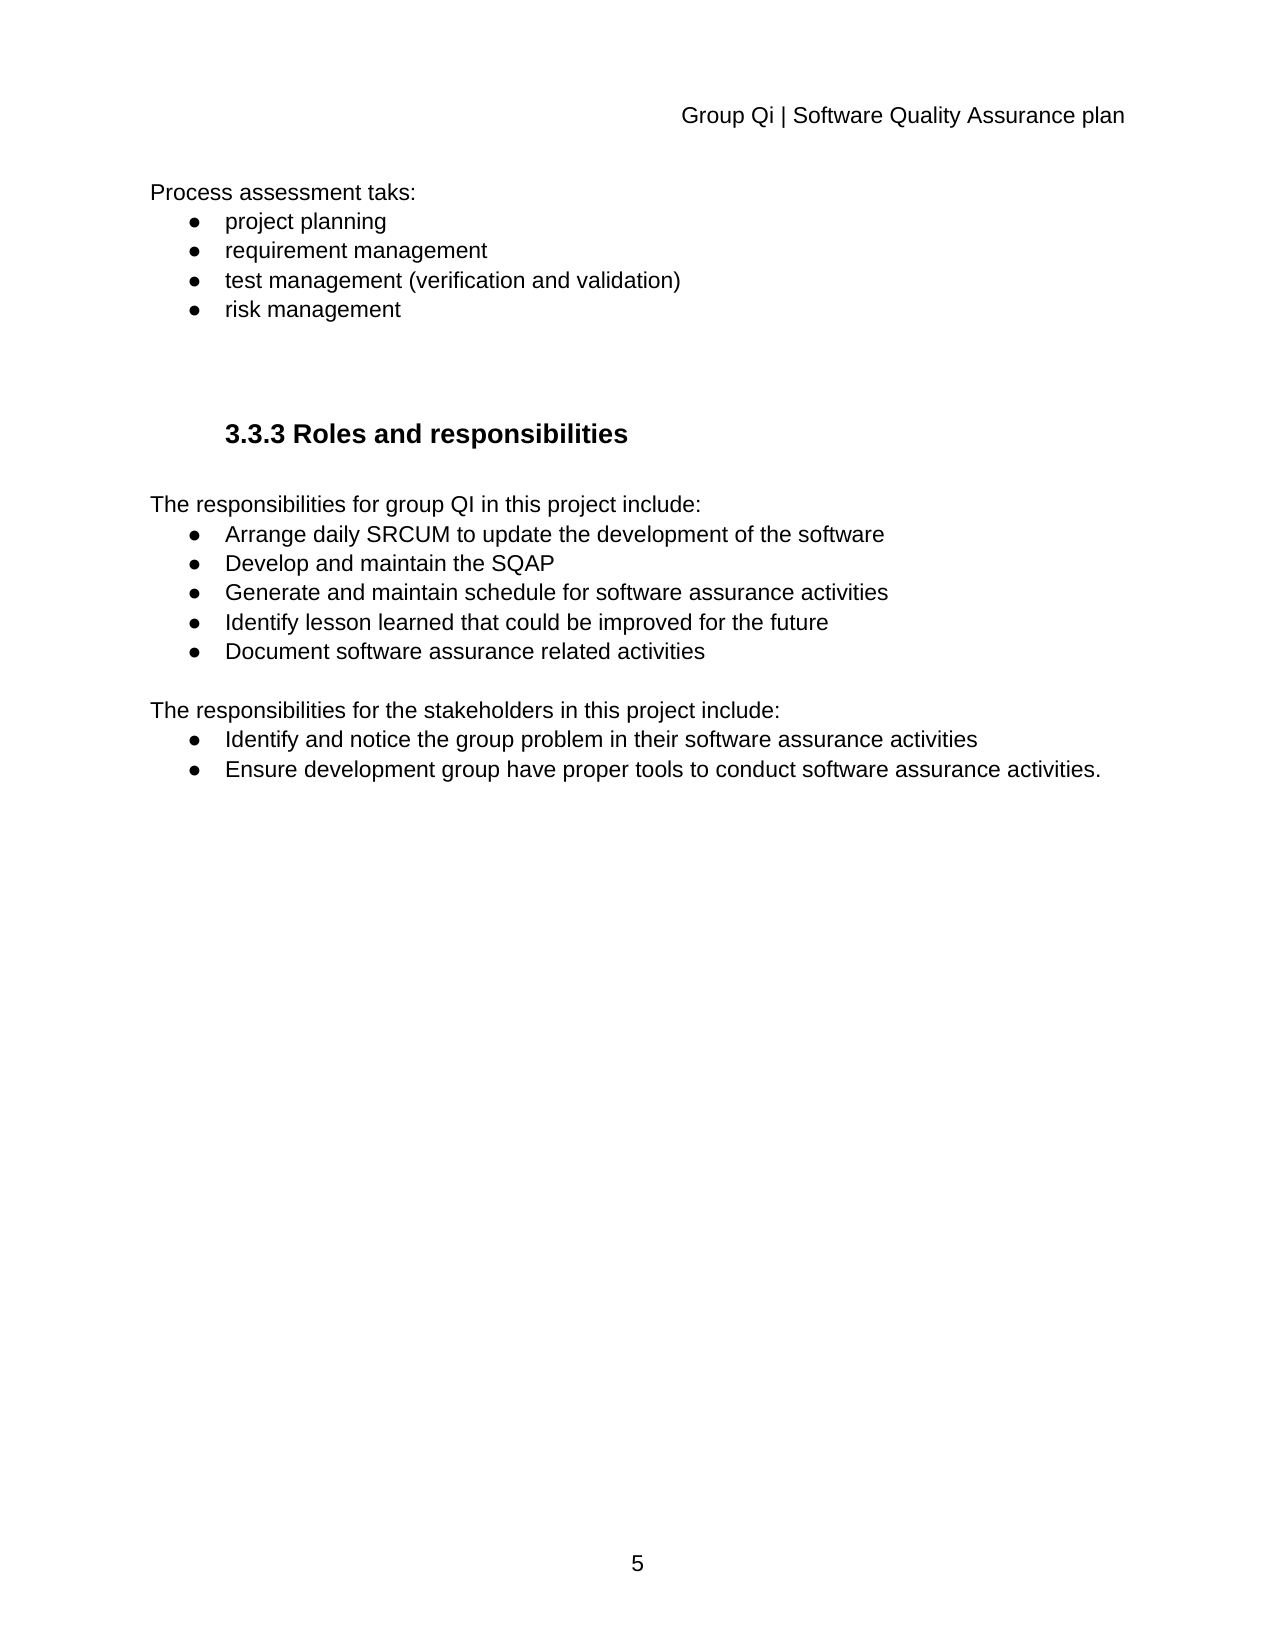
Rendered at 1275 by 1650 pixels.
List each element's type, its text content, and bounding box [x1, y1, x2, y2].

list test management (verification and validation) [187, 267, 1125, 293]
list Generate and maintain schedule for software assurance activities [187, 580, 1125, 606]
text Process assessment taks: [150, 179, 1125, 205]
list requirement management [187, 238, 1125, 264]
text The responsibilities for the stakeholders in this project include: [150, 697, 1125, 723]
list project planning [187, 209, 1125, 234]
list Identify lesson learned that could be improved for the future [187, 609, 1125, 635]
list Document software assurance related activities [187, 639, 1125, 664]
list Ensure development group have proper tools to conduct software assurance activities. [187, 756, 1125, 782]
list Develop and maintain the SQAP [187, 551, 1125, 576]
list risk management [187, 297, 1125, 322]
list Arrange daily SRCUM to update the development of the software [187, 521, 1125, 547]
subtitle 3.3.3 Roles and responsibilities [150, 419, 1125, 450]
text The responsibilities for group QI in this project include: [150, 492, 1125, 517]
list Identify and notice the group problem in their software assurance activities [187, 727, 1125, 752]
